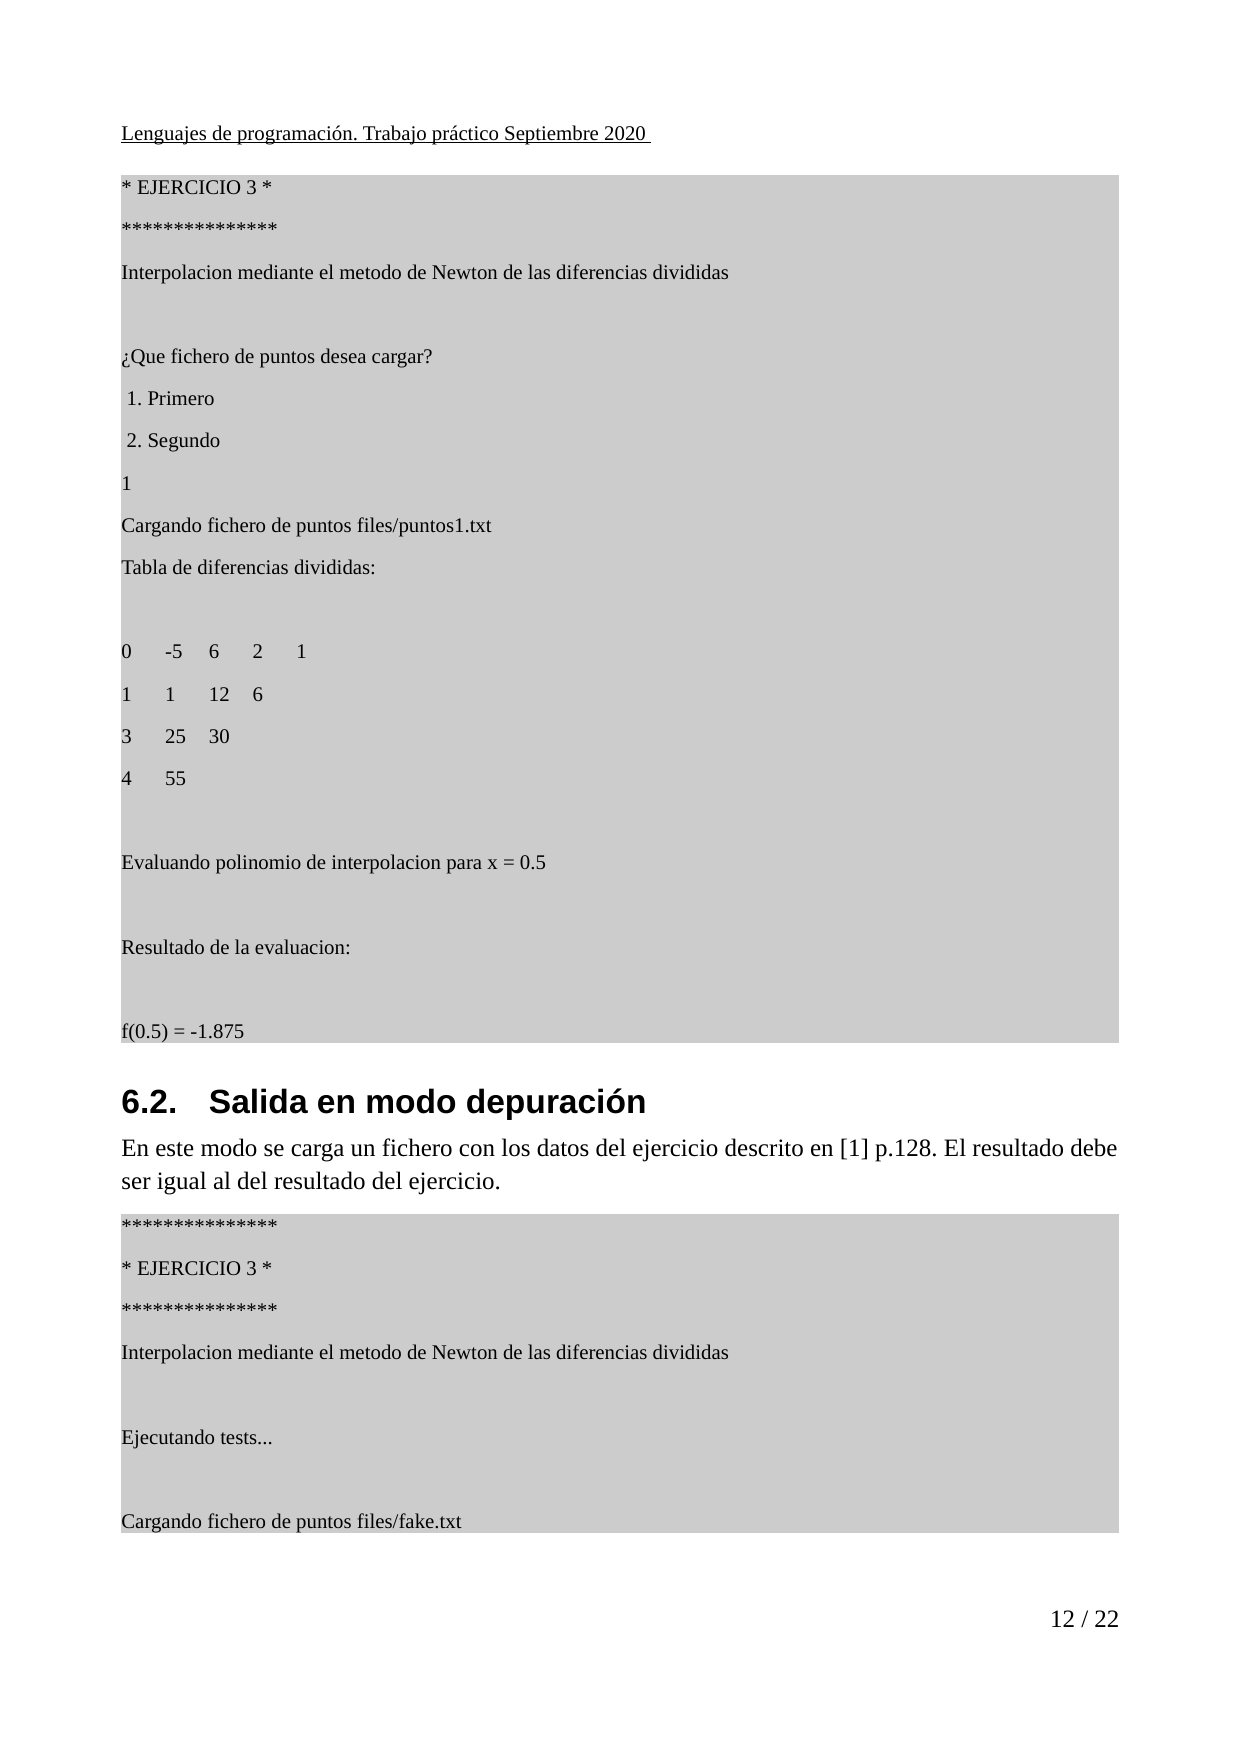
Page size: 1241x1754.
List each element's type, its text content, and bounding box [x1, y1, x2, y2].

text Cargando fichero de puntos files/puntos1.txt [121, 513, 1119, 537]
text Ejecutando tests... [121, 1425, 1119, 1449]
text 1 1 12 6 [121, 681, 1119, 706]
text *************** [121, 1298, 1119, 1322]
text En este modo se carga un fichero con los datos del ejercicio descrito en [1] p.128. El resultado debe ser igual al del resultado del ejercicio. [121, 1133, 1119, 1195]
subtitle Salida en modo depuración [121, 1082, 1119, 1121]
text * EJERCICIO 3 * [121, 175, 1119, 199]
text 1. Primero [121, 386, 1119, 410]
text * EJERCICIO 3 * [121, 1256, 1119, 1280]
text 2. Segundo [121, 428, 1119, 452]
text *************** [121, 1214, 1119, 1238]
text Resultado de la evaluacion: [121, 934, 1119, 959]
text Cargando fichero de puntos files/fake.txt [121, 1509, 1119, 1533]
text Tabla de diferencias divididas: [121, 555, 1119, 579]
text 1 [121, 471, 1119, 494]
text *************** [121, 217, 1119, 241]
text 4 55 [121, 766, 1119, 790]
text Evaluando polinomio de interpolacion para x = 0.5 [121, 850, 1119, 874]
text 3 25 30 [121, 724, 1119, 748]
text Interpolacion mediante el metodo de Newton de las diferencias divididas [121, 259, 1119, 284]
text ¿Que fichero de puntos desea cargar? [121, 344, 1119, 368]
text 0 -5 6 2 1 [121, 639, 1119, 663]
text Interpolacion mediante el metodo de Newton de las diferencias divididas [121, 1340, 1119, 1364]
text f(0.5) = -1.875 [121, 1019, 1119, 1043]
